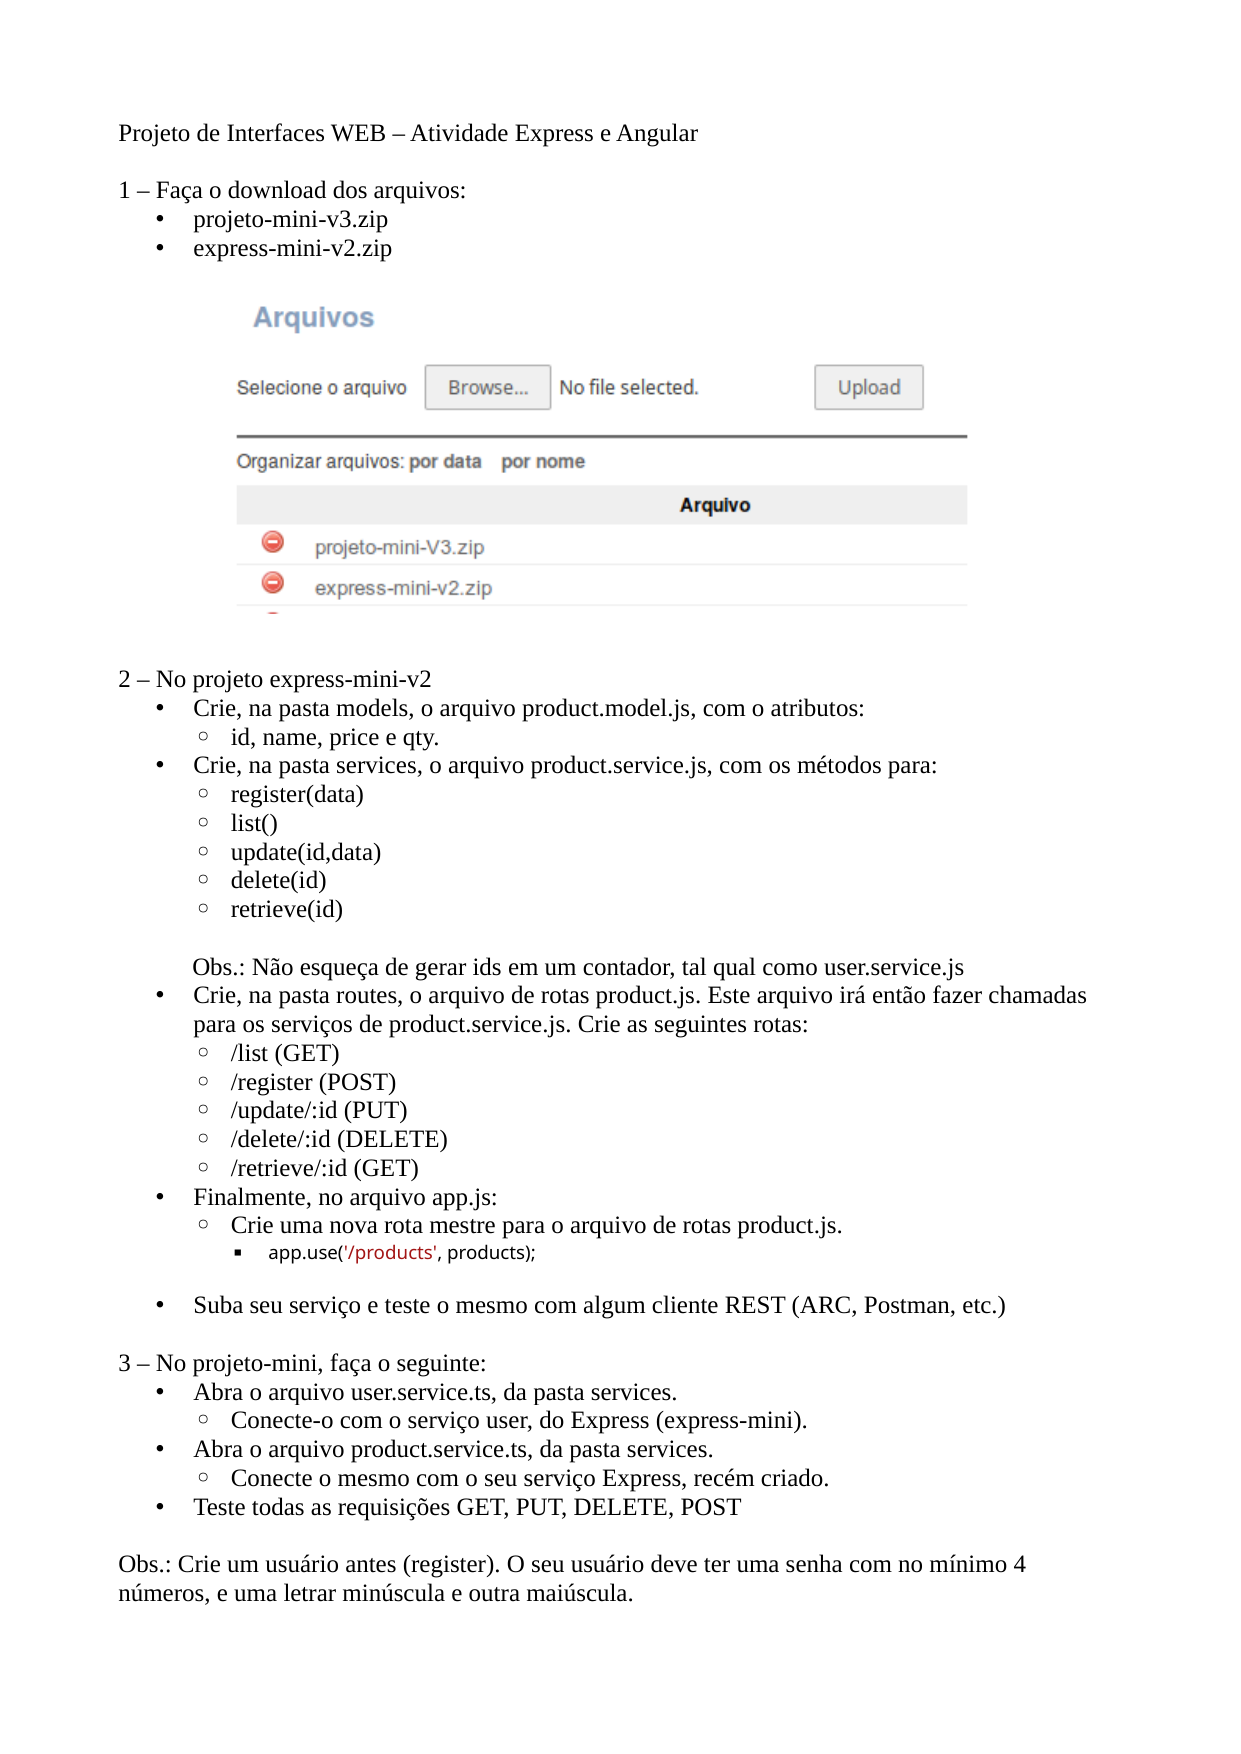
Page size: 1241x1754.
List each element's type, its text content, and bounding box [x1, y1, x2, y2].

list /delete/:id (DELETE) [193, 1124, 1122, 1153]
list Finalmente, no arquivo app.js: [156, 1182, 1122, 1211]
list /retrieve/:id (GET) [193, 1153, 1122, 1182]
list Conecte-o com o serviço user, do Express (express-mini). [193, 1405, 1122, 1434]
list Abra o arquivo product.service.ts, da pasta services. [156, 1434, 1122, 1463]
list express-mini-v2.zip [156, 233, 1122, 262]
list list() [193, 808, 1122, 837]
list projeto-mini-v3.zip [156, 204, 1122, 233]
list Crie, na pasta services, o arquivo product.service.js, com os métodos para: [156, 751, 1122, 779]
list Conecte o mesmo com o seu serviço Express, recém criado. [193, 1463, 1122, 1492]
list Crie, na pasta routes, o arquivo de rotas product.js. Este arquivo irá então fazer chamadas para os serviços de product.service.js. Crie as seguintes rotas: [156, 981, 1122, 1038]
list Abra o arquivo user.service.ts, da pasta services. [156, 1377, 1122, 1405]
picture [223, 274, 968, 614]
text Projeto de Interfaces WEB – Atividade Express e Angular [118, 118, 1122, 147]
list Teste todas as requisições GET, PUT, DELETE, POST [156, 1492, 1122, 1520]
list delete(id) [193, 866, 1122, 894]
list register(data) [193, 779, 1122, 808]
list retrieve(id) [193, 894, 1122, 923]
text Obs.: Crie um usuário antes (register). O seu usuário deve ter uma senha com no mínimo 4 números, e uma letrar minúscula e outra maiúscula. [118, 1549, 1122, 1607]
list update(id,data) [193, 837, 1122, 866]
list Crie uma nova rota mestre para o arquivo de rotas product.js. [193, 1211, 1122, 1239]
list app.use('/products', products); [231, 1239, 1122, 1265]
text 3 – No projeto-mini, faça o seguinte: [118, 1348, 1122, 1377]
list /list (GET) [193, 1038, 1122, 1067]
list id, name, price e qty. [193, 722, 1122, 751]
text Obs.: Não esqueça de gerar ids em um contador, tal qual como user.service.js [118, 952, 1122, 981]
list /register (POST) [193, 1067, 1122, 1096]
list Suba seu serviço e teste o mesmo com algum cliente REST (ARC, Postman, etc.) [156, 1290, 1122, 1319]
text 1 – Faça o download dos arquivos: [118, 176, 1122, 204]
text 2 – No projeto express-mini-v2 [118, 664, 1122, 693]
list /update/:id (PUT) [193, 1096, 1122, 1124]
list Crie, na pasta models, o arquivo product.model.js, com o atributos: [156, 693, 1122, 722]
